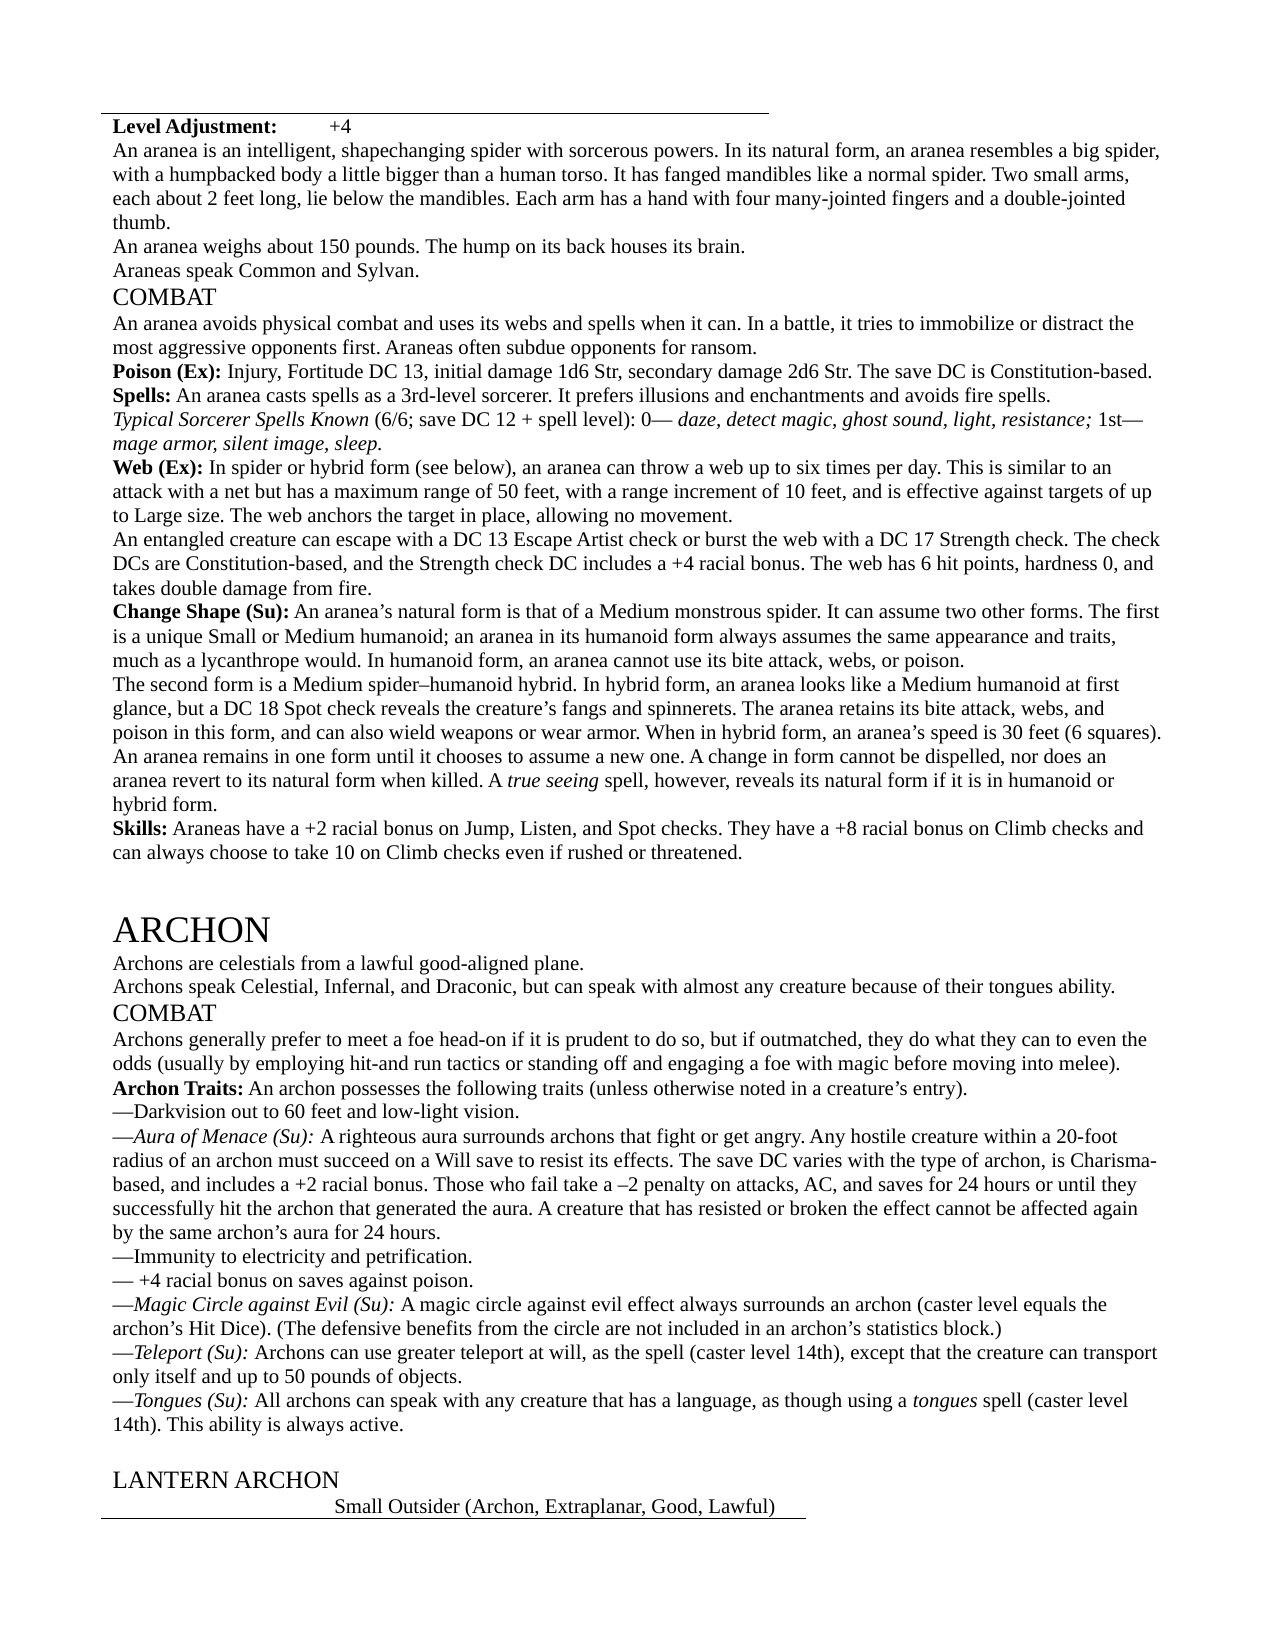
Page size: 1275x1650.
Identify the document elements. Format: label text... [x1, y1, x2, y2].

text Araneas speak Common and Sylvan. [112, 258, 1162, 282]
text Archons are celestials from a lawful good-aligned plane. [112, 950, 1162, 974]
text An aranea remains in one form until it chooses to assume a new one. A change in form cannot be dispelled, nor does an aranea revert to its natural form when killed. A true seeing spell, however, reveals its natural form if it is in humanoid or hybrid form. [112, 744, 1162, 816]
text —Magic Circle against Evil (Su): A magic circle against evil effect always surrounds an archon (caster level equals the archon’s Hit Dice). (The defensive benefits from the circle are not included in an archon’s statistics block.) [112, 1292, 1162, 1340]
table_header Small Outsider (Archon, Extraplanar, Good, Lawful) [323, 1494, 806, 1518]
text Web (Ex): In spider or hybrid form (see below), an aranea can throw a web up to six times per day. This is similar to an attack with a net but has a maximum range of 50 feet, with a range increment of 10 feet, and is effective against targets of up to Large size. The web anchors the target in place, allowing no movement. [112, 455, 1162, 527]
text Typical Sorcerer Spells Known (6/6; save DC 12 + spell level): 0— daze, detect magic, ghost sound, light, resistance; 1st—mage armor, silent image, sleep. [112, 407, 1162, 455]
text The second form is a Medium spider–humanoid hybrid. In hybrid form, an aranea looks like a Medium humanoid at first glance, but a DC 18 Spot check reveals the creature’s fangs and spinnerets. The aranea retains its bite attack, webs, and poison in this form, and can also wield weapons or wear armor. When in hybrid form, an aranea’s speed is 30 feet (6 squares). [112, 672, 1162, 744]
text — +4 racial bonus on saves against poison. [112, 1268, 1162, 1292]
text Skills: Araneas have a +2 racial bonus on Jump, Listen, and Spot checks. They have a +8 racial bonus on Climb checks and can always choose to take 10 on Climb checks even if rushed or threatened. [112, 816, 1162, 864]
text Spells: An aranea casts spells as a 3rd-level sorcerer. It prefers illusions and enchantments and avoids fire spells. [112, 383, 1162, 407]
text Poison (Ex): Injury, Fortitude DC 13, initial damage 1d6 Str, secondary damage 2d6 Str. The save DC is Constitution-based. [112, 359, 1162, 383]
text —Immunity to electricity and petrification. [112, 1244, 1162, 1268]
text —Darkvision out to 60 feet and low-light vision. [112, 1099, 1162, 1123]
text Change Shape (Su): An aranea’s natural form is that of a Medium monstrous spider. It can assume two other forms. The first is a unique Small or Medium humanoid; an aranea in its humanoid form always assumes the same appearance and traits, much as a lycanthrope would. In humanoid form, an aranea cannot use its bite attack, webs, or poison. [112, 599, 1162, 672]
text An aranea weighs about 150 pounds. The hump on its back houses its brain. [112, 234, 1162, 258]
text An aranea is an intelligent, shapechanging spider with sorcerous powers. In its natural form, an aranea resembles a big spider, with a humpbacked body a little bigger than a human torso. It has fanged mandibles like a normal spider. Two small arms, each about 2 feet long, lie below the mandibles. Each arm has a hand with four many-jointed fingers and a double-jointed thumb. [112, 138, 1162, 234]
table_header [101, 1494, 323, 1518]
text An aranea avoids physical combat and uses its webs and spells when it can. In a battle, it tries to immobilize or distract the most aggressive opponents first. Araneas often subdue opponents for ransom. [112, 311, 1162, 359]
text —Teleport (Su): Archons can use greater teleport at will, as the spell (caster level 14th), except that the creature can transport only itself and up to 50 pounds of objects. [112, 1340, 1162, 1388]
text Archons speak Celestial, Infernal, and Draconic, but can speak with almost any creature because of their tongues ability. [112, 974, 1162, 998]
text COMBAT [112, 998, 1162, 1027]
text COMBAT [112, 282, 1162, 311]
text Archon Traits: An archon possesses the following traits (unless otherwise noted in a creature’s entry). [112, 1075, 1162, 1099]
table_cell +4 [318, 114, 769, 138]
table_cell Level Adjustment: [101, 114, 318, 138]
subtitle ARCHON [112, 907, 1162, 950]
text —Tongues (Su): All archons can speak with any creature that has a language, as though using a tongues spell (caster level 14th). This ability is always active. [112, 1388, 1162, 1436]
text Archons generally prefer to meet a foe head-on if it is prudent to do so, but if outmatched, they do what they can to even the odds (usually by employing hit-and run tactics or standing off and engaging a foe with magic before moving into melee). [112, 1027, 1162, 1075]
text An entangled creature can escape with a DC 13 Escape Artist check or burst the web with a DC 17 Strength check. The check DCs are Constitution-based, and the Strength check DC includes a +4 racial bonus. The web has 6 hit points, hardness 0, and takes double damage from fire. [112, 527, 1162, 599]
text LANTERN ARCHON [112, 1465, 1162, 1494]
text —Aura of Menace (Su): A righteous aura surrounds archons that fight or get angry. Any hostile creature within a 20-foot radius of an archon must succeed on a Will save to resist its effects. The save DC varies with the type of archon, is Charisma-based, and includes a +2 racial bonus. Those who fail take a –2 penalty on attacks, AC, and saves for 24 hours or until they successfully hit the archon that generated the aura. A creature that has resisted or broken the effect cannot be affected again by the same archon’s aura for 24 hours. [112, 1123, 1162, 1244]
